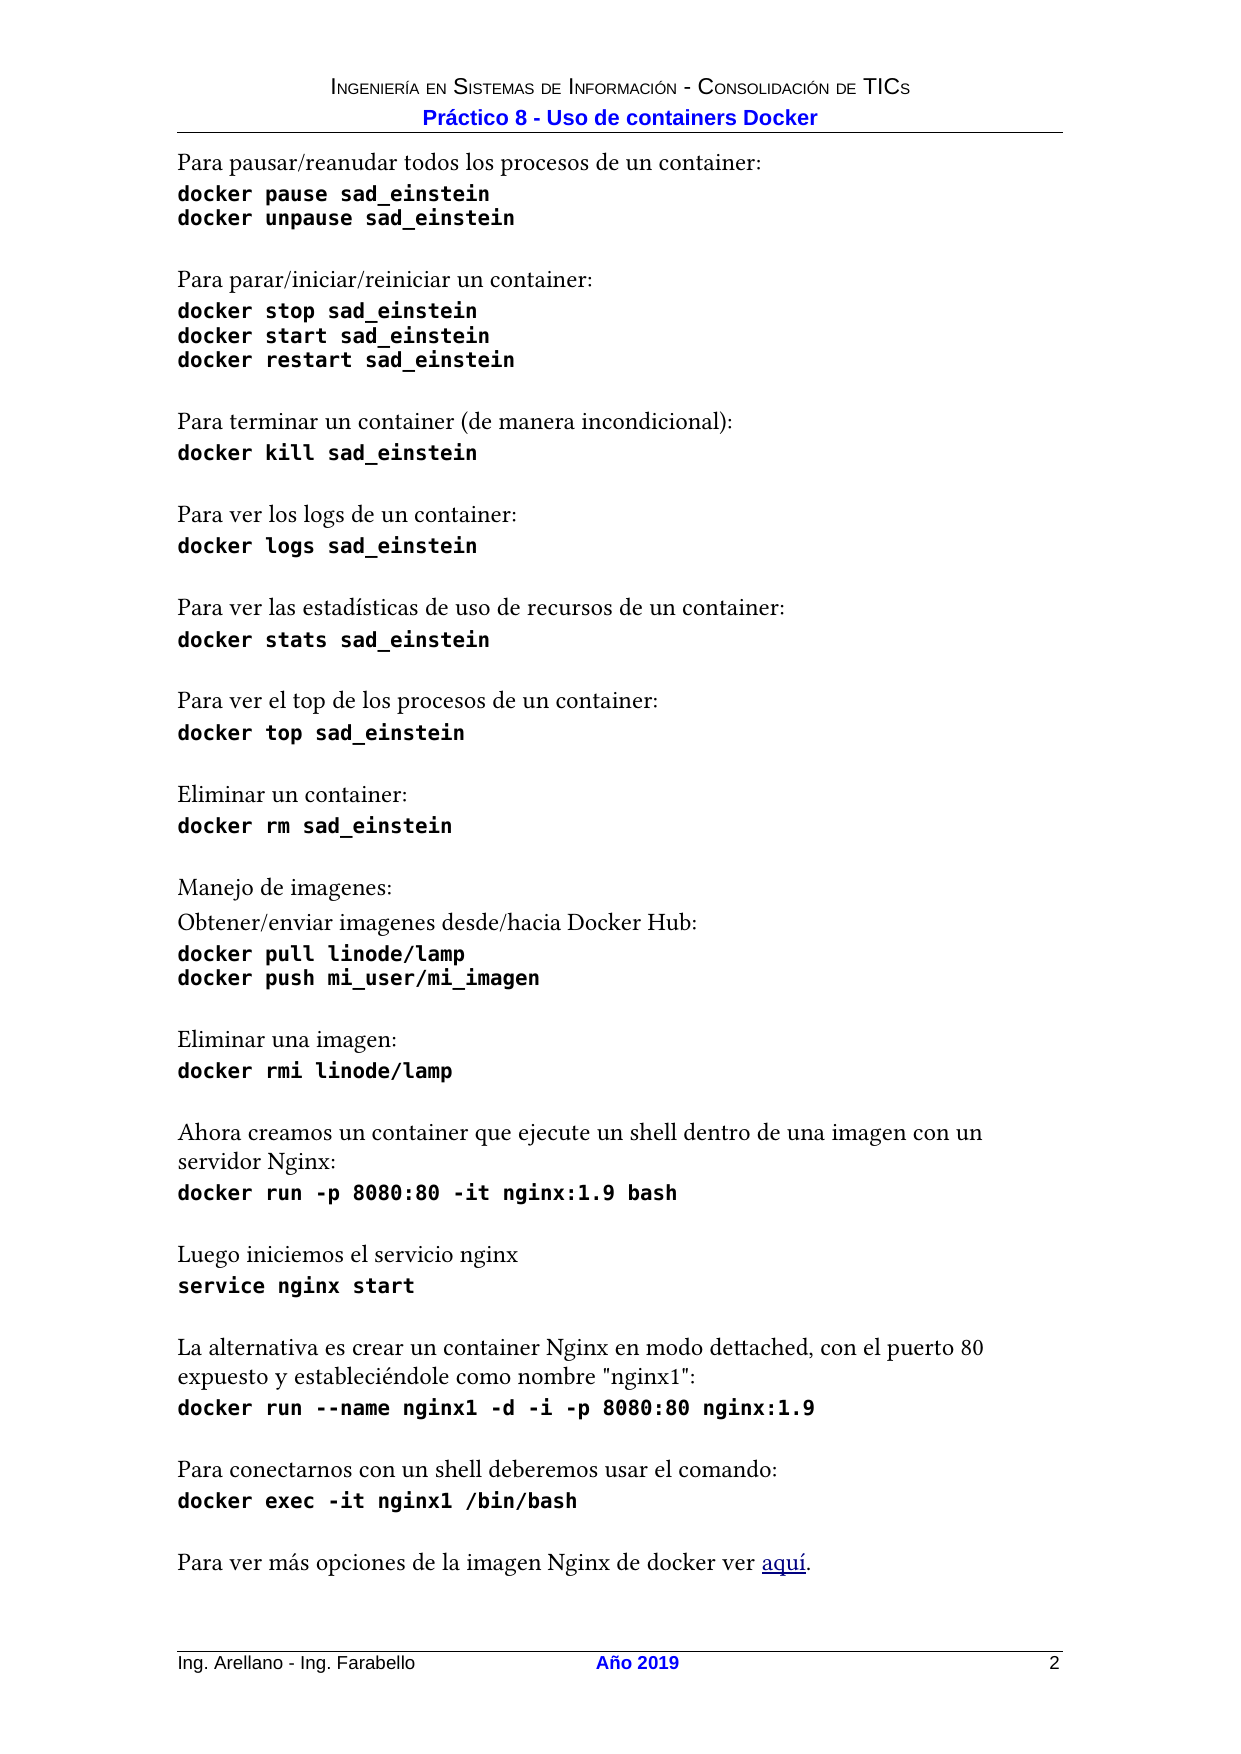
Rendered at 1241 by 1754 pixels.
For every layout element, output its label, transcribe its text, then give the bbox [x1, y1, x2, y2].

text docker stop sad_einstein [177, 300, 1063, 324]
text Para ver más opciones de la imagen Nginx de docker ver aquí. [177, 1548, 1063, 1577]
text Para ver el top de los procesos de un container: [177, 687, 1063, 715]
text docker rmi linode/lamp [177, 1059, 1063, 1084]
text Para pausar/reanudar todos los procesos de un container: [177, 148, 1063, 176]
text Luego iniciemos el servicio nginx [177, 1240, 1063, 1269]
text Para ver los logs de un container: [177, 500, 1063, 529]
text docker rm sad_einstein [177, 814, 1063, 839]
text docker pause sad_einstein [177, 182, 1063, 206]
text service nginx start [177, 1274, 1063, 1299]
text docker run --name nginx1 -d -i -p 8080:80 nginx:1.9 [177, 1396, 1063, 1421]
text docker top sad_einstein [177, 721, 1063, 745]
text docker unpause sad_einstein [177, 206, 1063, 231]
text Para terminar un container (de manera incondicional): [177, 407, 1063, 436]
text docker run -p 8080:80 -it nginx:1.9 bash [177, 1181, 1063, 1206]
text docker kill sad_einstein [177, 441, 1063, 466]
text docker exec -it nginx1 /bin/bash [177, 1489, 1063, 1514]
text Ahora creamos un container que ejecute un shell dentro de una imagen con un servidor Nginx: [177, 1118, 1063, 1175]
text Eliminar un container: [177, 780, 1063, 808]
text La alternativa es crear un container Nginx en modo dettached, con el puerto 80 expuesto y estableciéndole como nombre "nginx1": [177, 1333, 1063, 1390]
text docker start sad_einstein [177, 324, 1063, 348]
text Para conectarnos con un shell deberemos usar el comando: [177, 1455, 1063, 1484]
text docker stats sad_einstein [177, 628, 1063, 652]
text Manejo de imagenes: [177, 873, 1063, 902]
text Para ver las estadísticas de uso de recursos de un container: [177, 593, 1063, 622]
text docker logs sad_einstein [177, 535, 1063, 559]
text docker push mi_user/mi_imagen [177, 966, 1063, 991]
text Eliminar una imagen: [177, 1025, 1063, 1054]
text docker restart sad_einstein [177, 348, 1063, 372]
text docker pull linode/lamp [177, 942, 1063, 966]
text Para parar/iniciar/reiniciar un container: [177, 265, 1063, 294]
text Obtener/enviar imagenes desde/hacia Docker Hub: [177, 908, 1063, 936]
